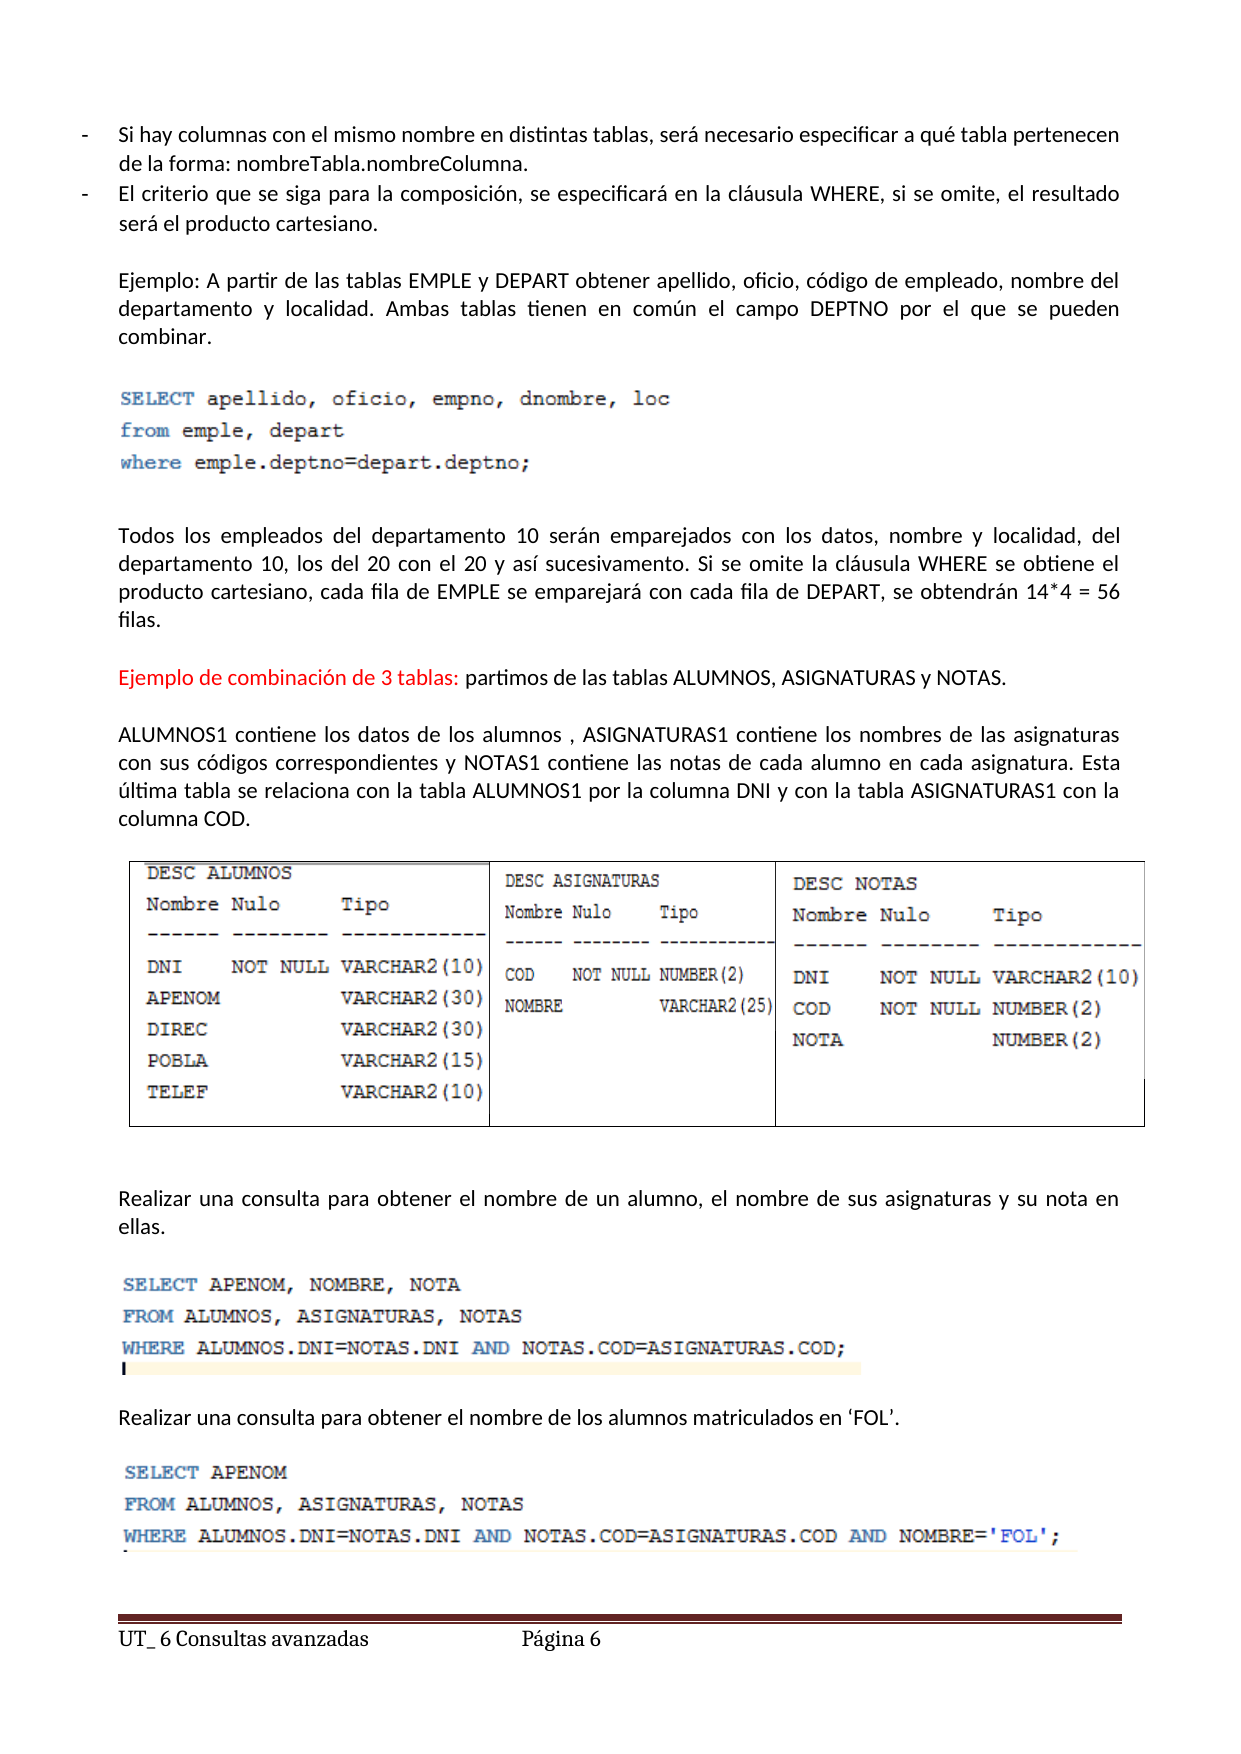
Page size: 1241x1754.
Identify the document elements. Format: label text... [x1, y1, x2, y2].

text Todos los empleados del departamento 10 serán emparejados con los datos, nombre y localidad, del departamento 10, los del 20 con el 20 y así sucesivamento. Si se omite la cláusula WHERE se obtiene el producto cartesiano, cada fila de EMPLE se emparejará con cada fila de DEPART, se obtendrán 14*4 = 56 filas. [118, 521, 1122, 633]
table_header [130, 862, 489, 1126]
text Realizar una consulta para obtener el nombre de un alumno, el nombre de sus asignaturas y su nota en ellas. [118, 1184, 1122, 1241]
picture [144, 862, 490, 1114]
picture [121, 1269, 862, 1375]
text Ejemplo: A partir de las tablas EMPLE y DEPART obtener apellido, oficio, código de empleado, nombre del departamento y localidad. Ambas tablas tienen en común el campo DEPTNO por el que se pueden combinar. [118, 266, 1122, 350]
text Realizar una consulta para obtener el nombre de los alumnos matriculados en ‘FOL’. [118, 1403, 1122, 1432]
list El criterio que se siga para la composición, se especificará en la cláusula WHERE, si se omite, el resultado será el producto cartesiano. [81, 177, 1122, 237]
table_header [776, 862, 1144, 1126]
picture [504, 862, 775, 1031]
text ALUMNOS1 contiene los datos de los alumnos , ASIGNATURAS1 contiene los nombres de las asignaturas con sus códigos correspondientes y NOTAS1 contiene las notas de cada alumno en cada asignatura. Esta última tabla se relaciona con la tabla ALUMNOS1 por la columna DNI y con la tabla ASIGNATURAS1 con la columna COD. [118, 720, 1122, 832]
list Si hay columnas con el mismo nombre en distintas tablas, será necesario especificar a qué tabla pertenecen de la forma: nombreTabla.nombreColumna. [81, 118, 1122, 177]
picture [121, 379, 692, 493]
text Ejemplo de combinación de 3 tablas: partimos de las tablas ALUMNOS, ASIGNATURAS y NOTAS. [118, 663, 1122, 691]
picture [790, 862, 1145, 1079]
picture [121, 1460, 1078, 1552]
table_header [490, 862, 775, 1126]
